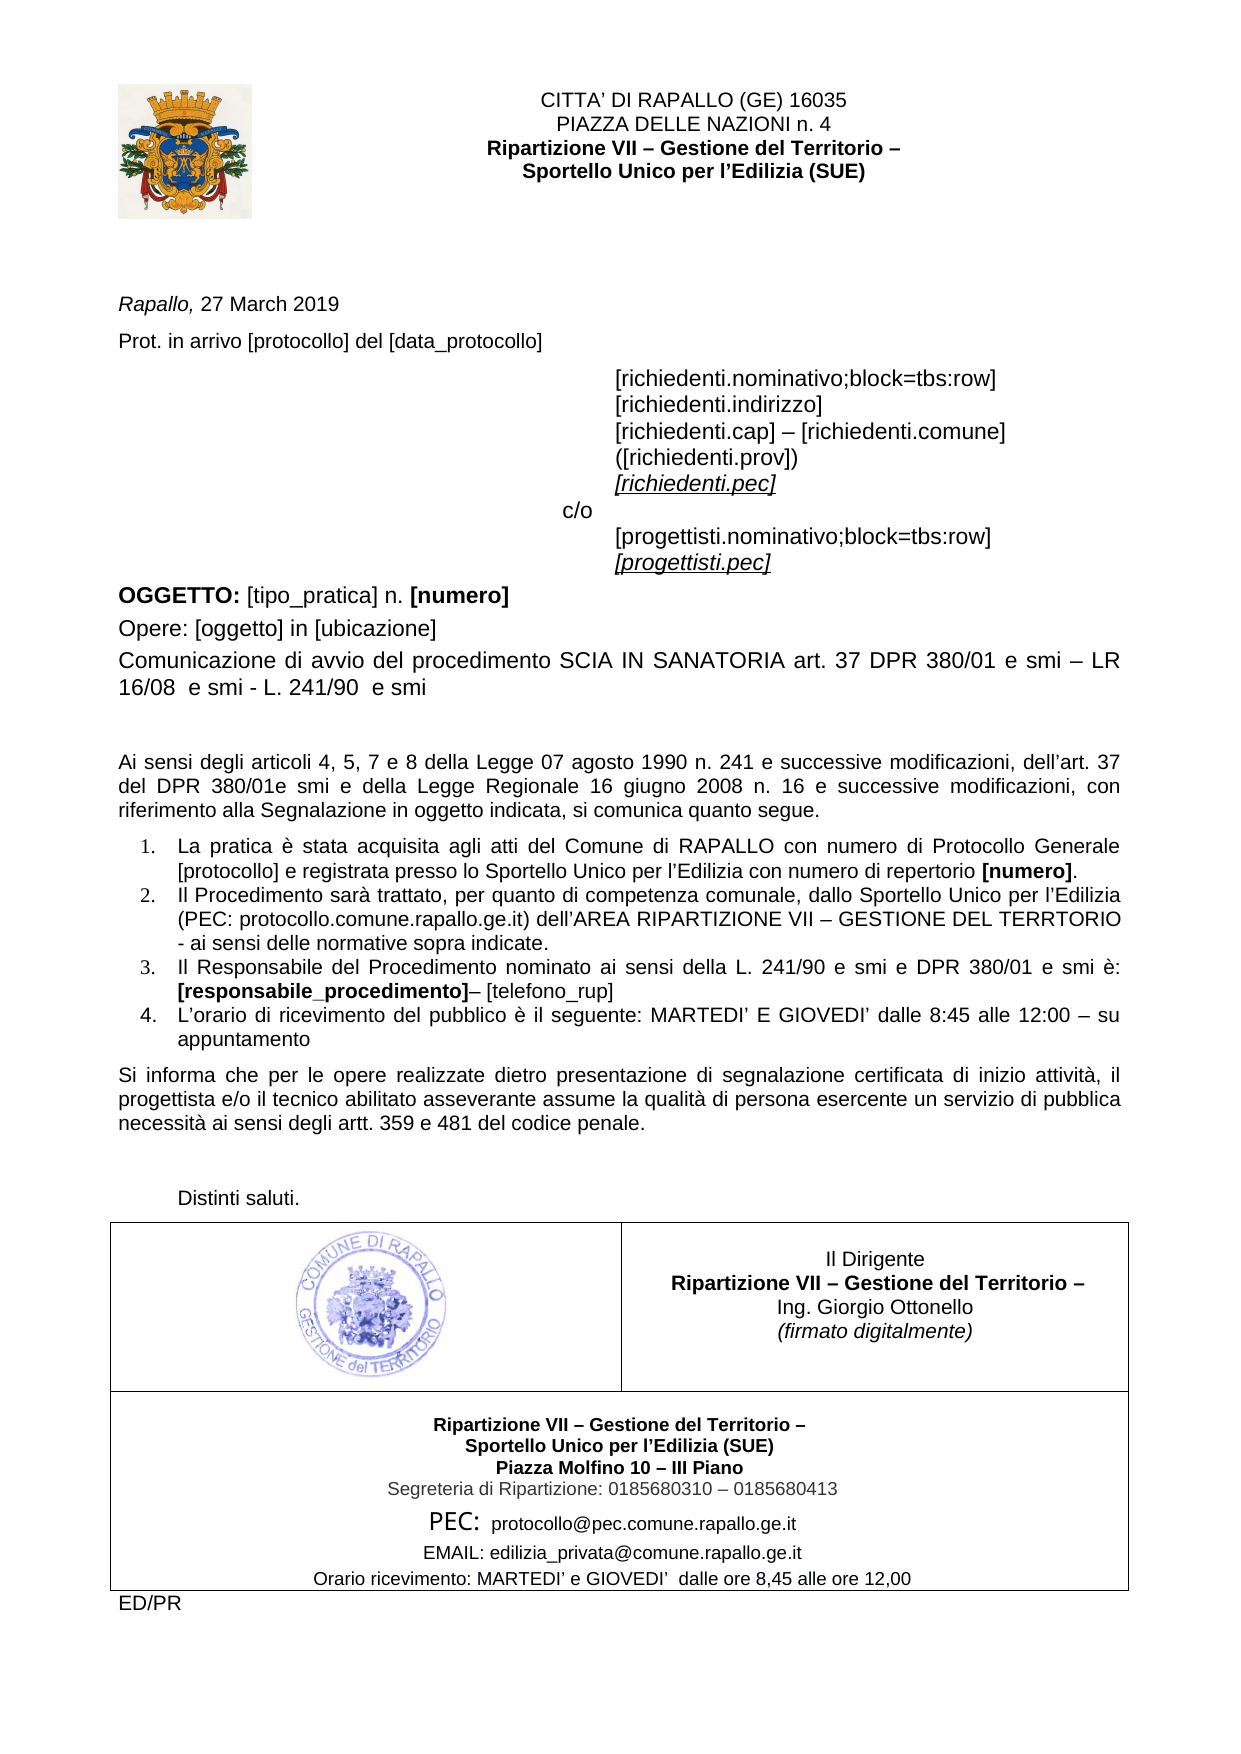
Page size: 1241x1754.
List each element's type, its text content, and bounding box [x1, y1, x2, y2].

table_cell [604, 497, 1101, 523]
table_cell Ripartizione VII – Gestione del Territorio – Sportello Unico per l’Edilizia (SUE) Piazza Molfino 10 – III Piano Segreteria di Ripartizione: 0185680310 – 0185680413 PEC: protocollo@pec.comune.rapallo.ge.it EMAIL: edilizia_privata@comune.rapallo.ge.it Orario ricevimento: MARTEDI’ e GIOVEDI’ dalle ore 8,45 alle ore 12,00 [111, 1392, 1128, 1589]
table_cell [progettisti.nominativo;block=tbs:row] [progettisti.pec] [604, 523, 1101, 576]
text OGGETTO: [tipo_pratica] n. [numero] [118, 582, 1122, 608]
text Rapallo, 27 March 2019 [118, 292, 1122, 316]
picture [118, 84, 252, 219]
table_cell c/o [107, 497, 604, 523]
table_header [richiedenti.nominativo;block=tbs:row] [richiedenti.indirizzo] [richiedenti.cap] – [richiedenti.comune] ([richiedenti.prov]) [richiedenti.pec] [604, 365, 1101, 497]
text Opere: [oggetto] in [ubicazione] [118, 614, 1122, 641]
list L’orario di ricevimento del pubblico è il seguente: MARTEDI’ E GIOVEDI’ dalle 8:45 alle 12:00 – su appuntamento [140, 1003, 1122, 1051]
text Comunicazione di avvio del procedimento SCIA IN SANATORIA art. 37 DPR 380/01 e smi – LR 16/08 e smi - L. 241/90 e smi [118, 647, 1122, 700]
text Si informa che per le opere realizzate dietro presentazione di segnalazione certificata di inizio attività, il progettista e/o il tecnico abilitato asseverante assume la qualità di persona esercente un servizio di pubblica necessità ai sensi degli artt. 359 e 481 del codice penale. [118, 1063, 1122, 1135]
text Prot. in arrivo [protocollo] del [data_protocollo] [118, 328, 1122, 352]
table_cell [107, 523, 604, 576]
list Il Responsabile del Procedimento nominato ai sensi della L. 241/90 e smi e DPR 380/01 e smi è: [responsabile_procedimento]– [telefono_rup] [140, 954, 1122, 1003]
list La pratica è stata acquisita agli atti del Comune di RAPALLO con numero di Protocollo Generale [protocollo] e registrata presso lo Sportello Unico per l’Edilizia con numero di repertorio [numero]. [140, 834, 1122, 882]
table_header [111, 1223, 621, 1391]
list Distinti saluti. [177, 1186, 1122, 1210]
text Ai sensi degli articoli 4, 5, 7 e 8 della Legge 07 agosto 1990 n. 241 e successive modificazioni, dell’art. 37 del DPR 380/01e smi e della Legge Regionale 16 giugno 2008 n. 16 e successive modificazioni, con riferimento alla Segnalazione in oggetto indicata, si comunica quanto segue. [118, 750, 1122, 822]
table_header [107, 365, 604, 497]
list Il Procedimento sarà trattato, per quanto di competenza comunale, dallo Sportello Unico per l’Edilizia (PEC: protocollo.comune.rapallo.ge.it) dell’AREA RIPARTIZIONE VII – GESTIONE DEL TERRTORIO - ai sensi delle normative sopra indicate. [140, 882, 1122, 954]
text ED/PR [118, 1591, 1122, 1614]
table_header Il Dirigente Ripartizione VII – Gestione del Territorio – Ing. Giorgio Ottonello (firmato digitalmente) [622, 1223, 1128, 1391]
